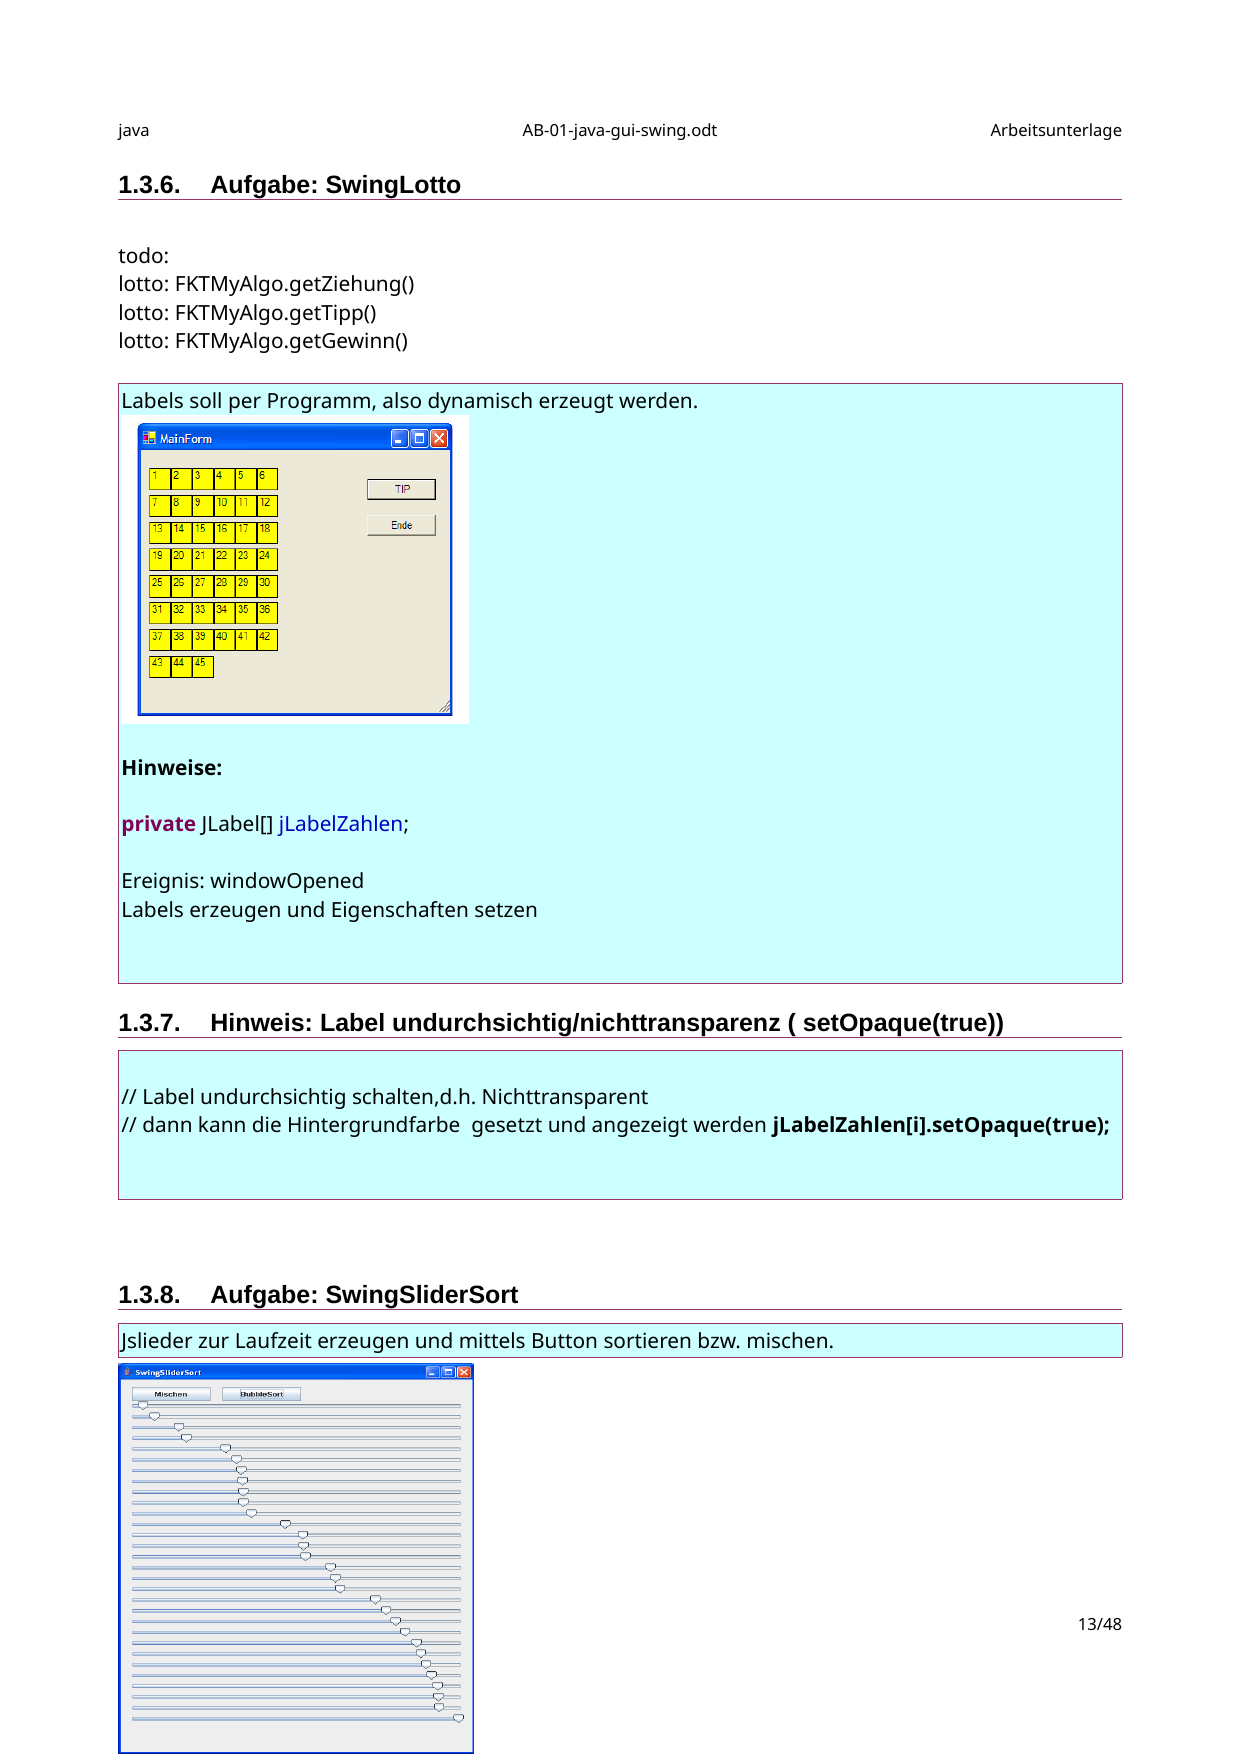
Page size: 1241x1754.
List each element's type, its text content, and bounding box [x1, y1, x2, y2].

text lotto: FKTMyAlgo.getTipp() [118, 298, 1122, 326]
picture [118, 1363, 474, 1754]
text todo: [118, 241, 1122, 269]
picture [137, 423, 453, 716]
text Hinweise: [119, 749, 1122, 778]
text // Label undurchsichtig schalten,d.h. Nichttransparent [119, 1079, 1122, 1107]
text lotto: FKTMyAlgo.getGewinn() [118, 326, 1122, 355]
text // dann kann die Hintergrundfarbe gesetzt und angezeigt werden jLabelZahlen[i].setOpaque(true); [119, 1107, 1122, 1136]
subtitle Hinweis: Label undurchsichtig/nichttransparenz ( setOpaque(true)) [118, 1008, 1122, 1037]
subtitle Aufgabe: SwingLotto [118, 170, 1122, 199]
text Jslieder zur Laufzeit erzeugen und mittels Button sortieren bzw. mischen. [119, 1324, 1122, 1357]
subtitle Aufgabe: SwingSliderSort [118, 1281, 1122, 1309]
text Labels erzeugen und Eigenschaften setzen [119, 892, 1122, 920]
text Ereignis: windowOpened [119, 863, 1122, 892]
text private JLabel[] jLabelZahlen; [119, 806, 1122, 835]
text lotto: FKTMyAlgo.getZiehung() [118, 269, 1122, 298]
text Labels soll per Programm, also dynamisch erzeugt werden. [119, 384, 1122, 412]
